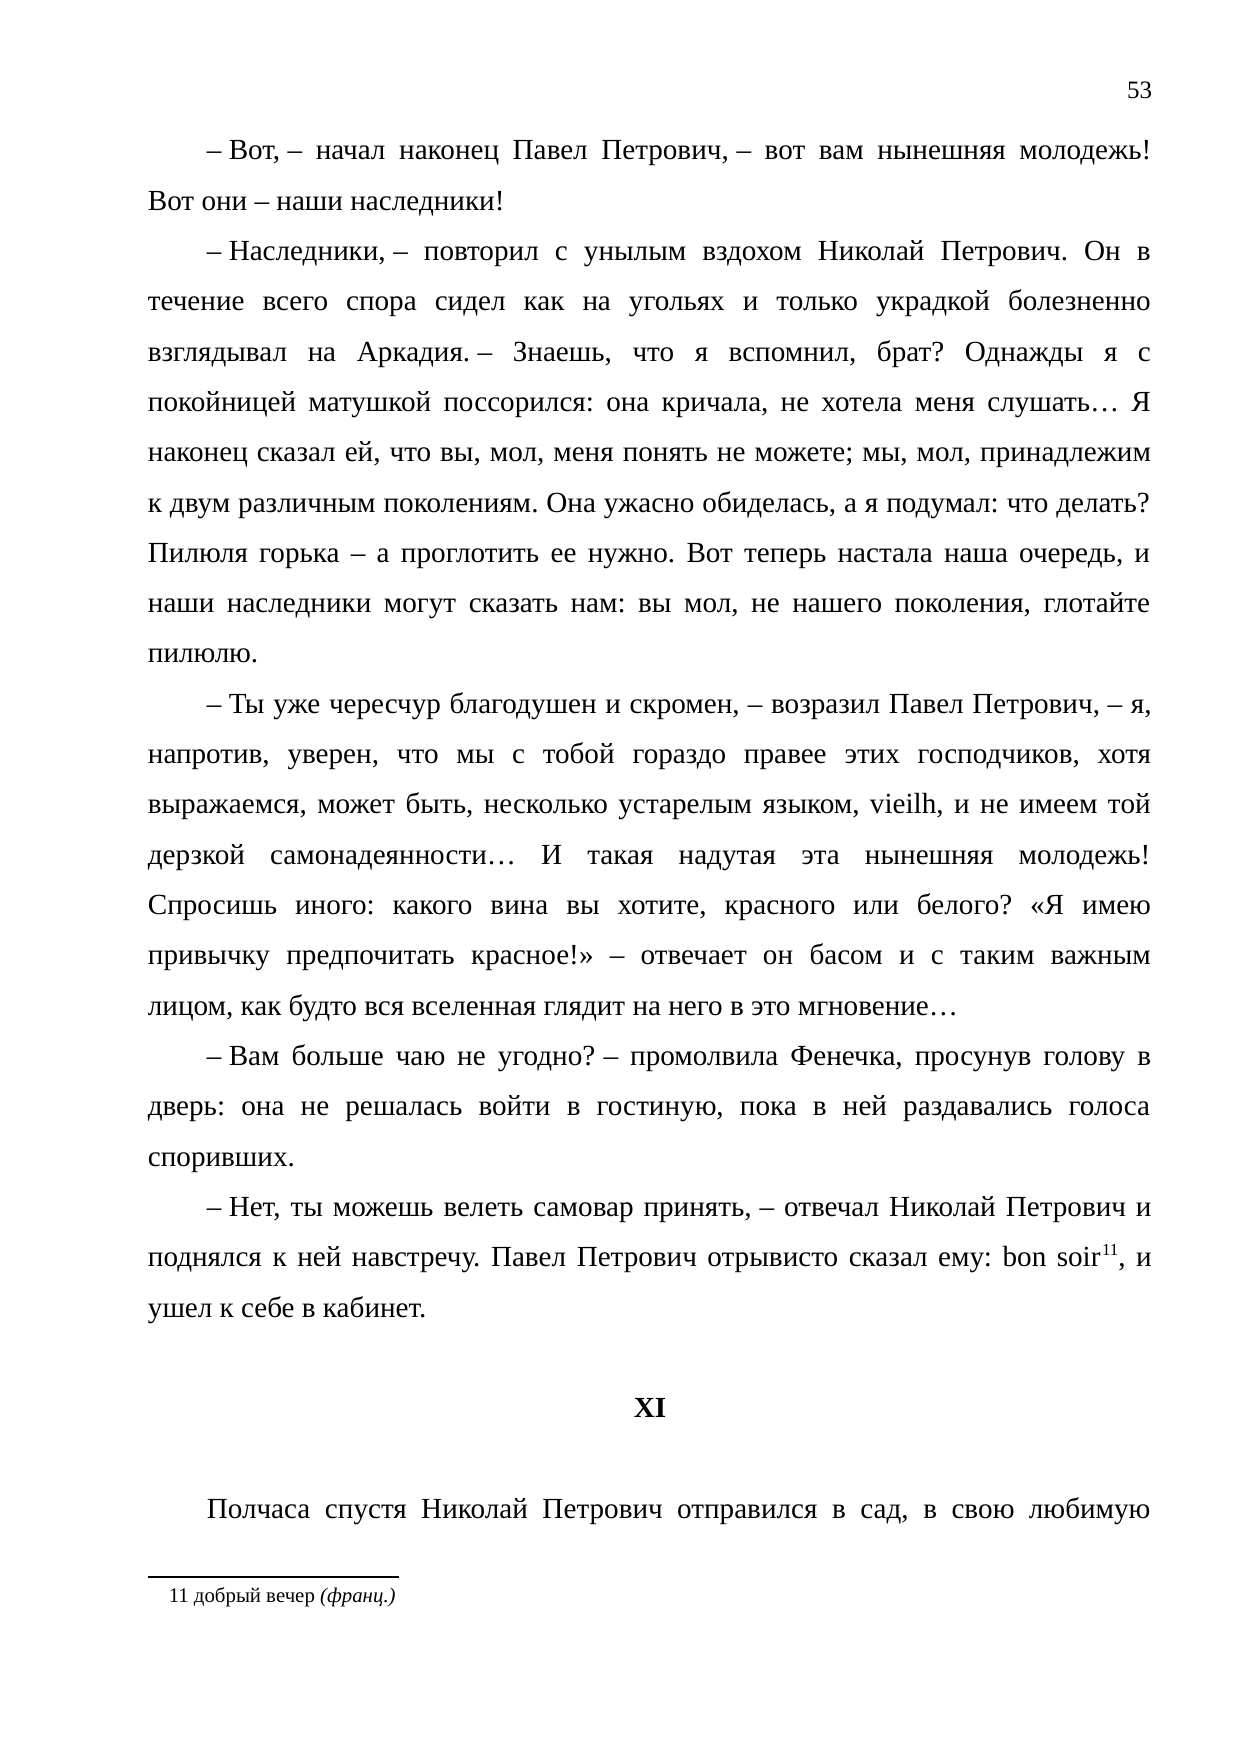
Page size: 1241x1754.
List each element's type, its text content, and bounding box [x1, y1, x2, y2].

text – Наследники, – повторил с унылым вздохом Николай Петрович. Он в течение всего спора сидел как на угольях и только украдкой болезненно взглядывал на Аркадия. – Знаешь, что я вспомнил, брат? Однажды я с покойницей матушкой поссорился: она кричала, не хотела меня слушать… Я наконец сказал ей, что вы, мол, меня понять не можете; мы, мол, принадлежим к двум различным поколениям. Она ужасно обиделась, а я подумал: что делать? Пилюля горька – а проглотить ее нужно. Вот теперь настала наша очередь, и наши наследники могут сказать нам: вы мол, не нашего поколения, глотайте пилюлю. [148, 233, 1152, 669]
text Полчаса спустя Николай Петрович отправился в сад, в свою любимую [148, 1491, 1152, 1524]
text – Нет, ты можешь велеть самовар принять, – отвечал Николай Петрович и поднялся к ней навстречу. Павел Петрович отрывисто сказал ему: bon soir, и ушел к себе в кабинет. [148, 1189, 1152, 1323]
text – Вот, – начал наконец Павел Петрович, – вот вам нынешняя молодежь! Вот они – наши наследники! [148, 132, 1152, 216]
text – Вам больше чаю не угодно? – промолвила Фенечка, просунув голову в дверь: она не решалась войти в гостиную, пока в ней раздавались голоса споривших. [148, 1038, 1152, 1172]
text добрый вечер (франц.) [148, 1583, 1152, 1607]
subtitle XI [148, 1390, 1152, 1424]
text – Ты уже чересчур благодушен и скромен, – возразил Павел Петрович, – я, напротив, уверен, что мы с тобой гораздо правее этих господчиков, хотя выражаемся, может быть, несколько устарелым языком, vieilh, и не имеем той дерзкой самонадеянности… И такая надутая эта нынешняя молодежь! Спросишь иного: какого вина вы хотите, красного или белого? «Я имею привычку предпочитать красное!» – отвечает он басом и с таким важным лицом, как будто вся вселенная глядит на него в это мгновение… [148, 686, 1152, 1021]
